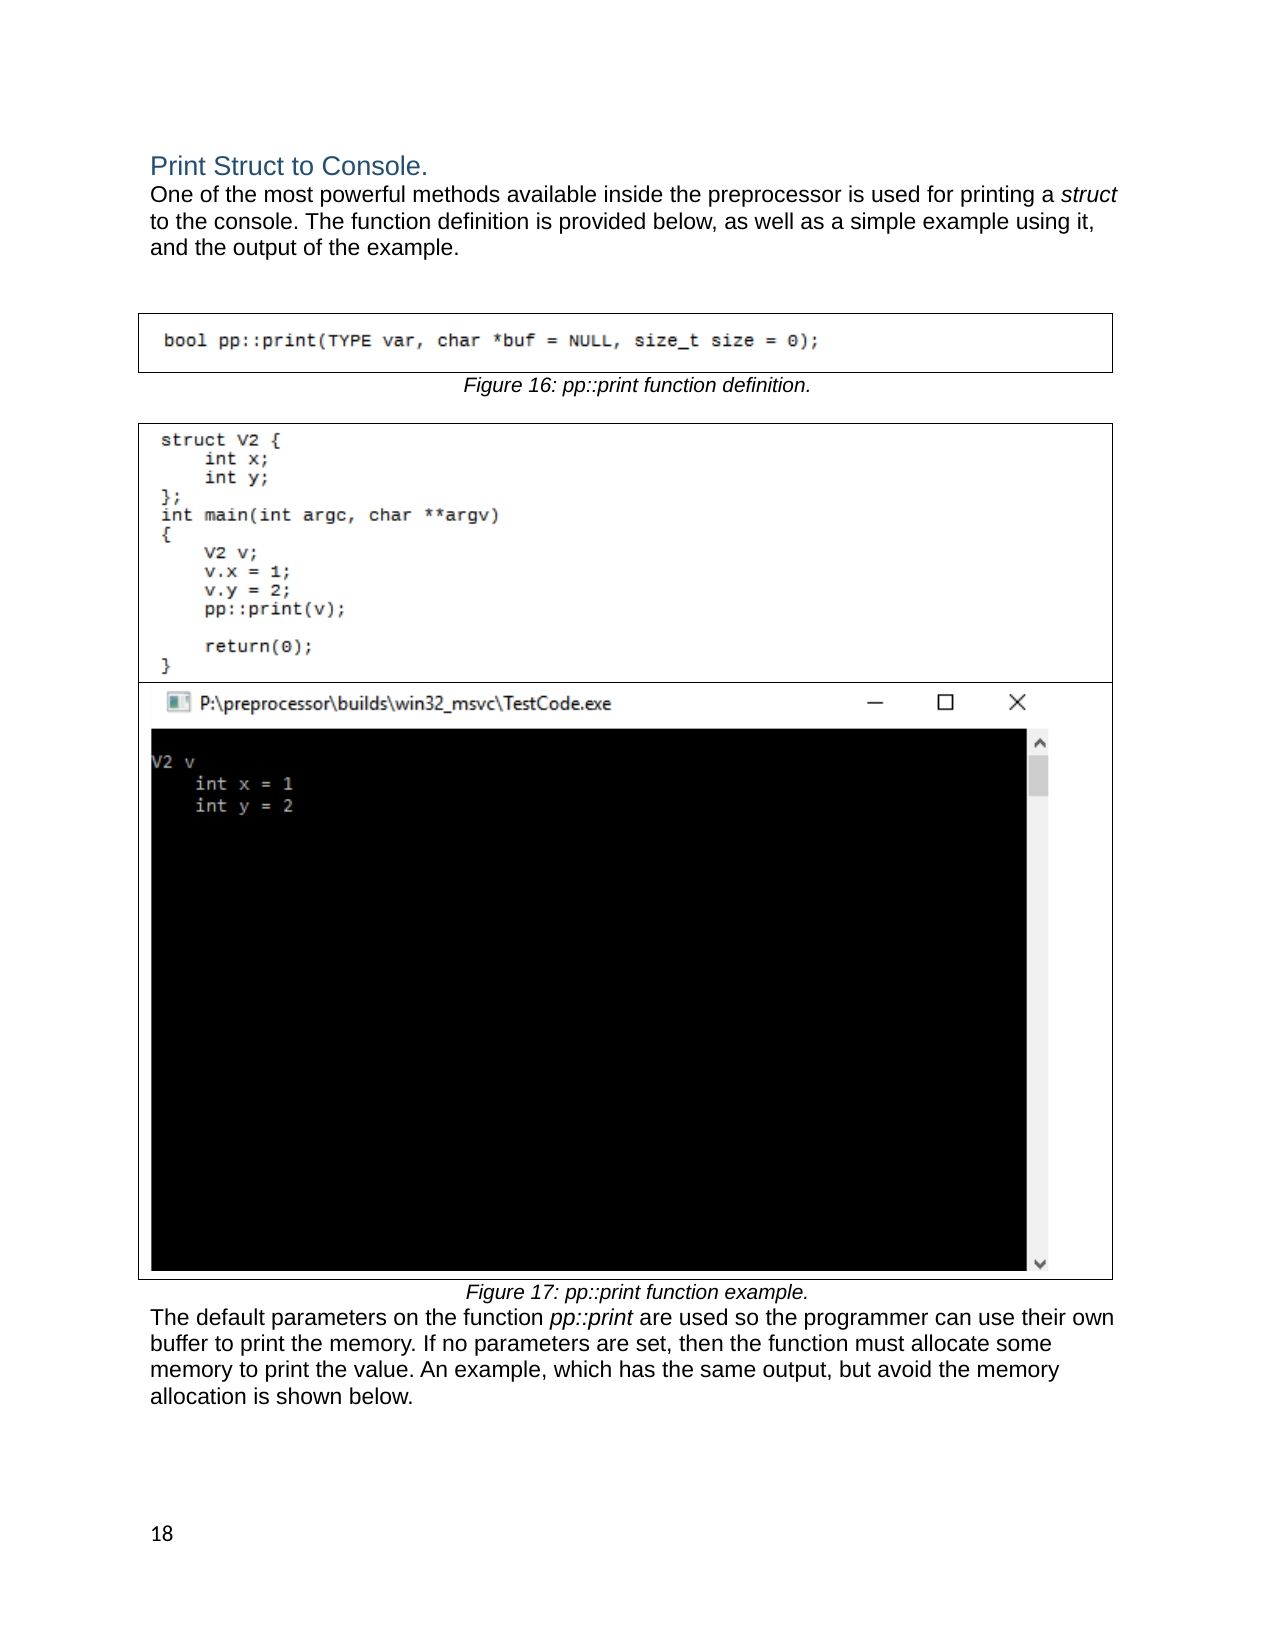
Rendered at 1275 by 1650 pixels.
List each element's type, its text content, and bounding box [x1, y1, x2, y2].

table_header [872, 314, 1112, 372]
subtitle Print Struct to Console. [150, 150, 1125, 181]
table_cell [139, 683, 1112, 1279]
text Figure 17: pp::print function example. [150, 1280, 1125, 1304]
text Figure 16: pp::print function definition. [150, 373, 1125, 397]
picture [150, 683, 1049, 1271]
table_header [139, 314, 150, 372]
picture [150, 424, 516, 682]
table_header [139, 424, 150, 682]
table_header [516, 424, 1112, 682]
picture [150, 314, 872, 372]
text One of the most powerful methods available inside the preprocessor is used for printing a struct to the console. The function definition is provided below, as well as a simple example using it, and the output of the example. [150, 181, 1125, 260]
text The default parameters on the function pp::print are used so the programmer can use their own buffer to print the memory. If no parameters are set, then the function must allocate some memory to print the value. An example, which has the same output, but avoid the memory allocation is shown below. [150, 1304, 1125, 1409]
